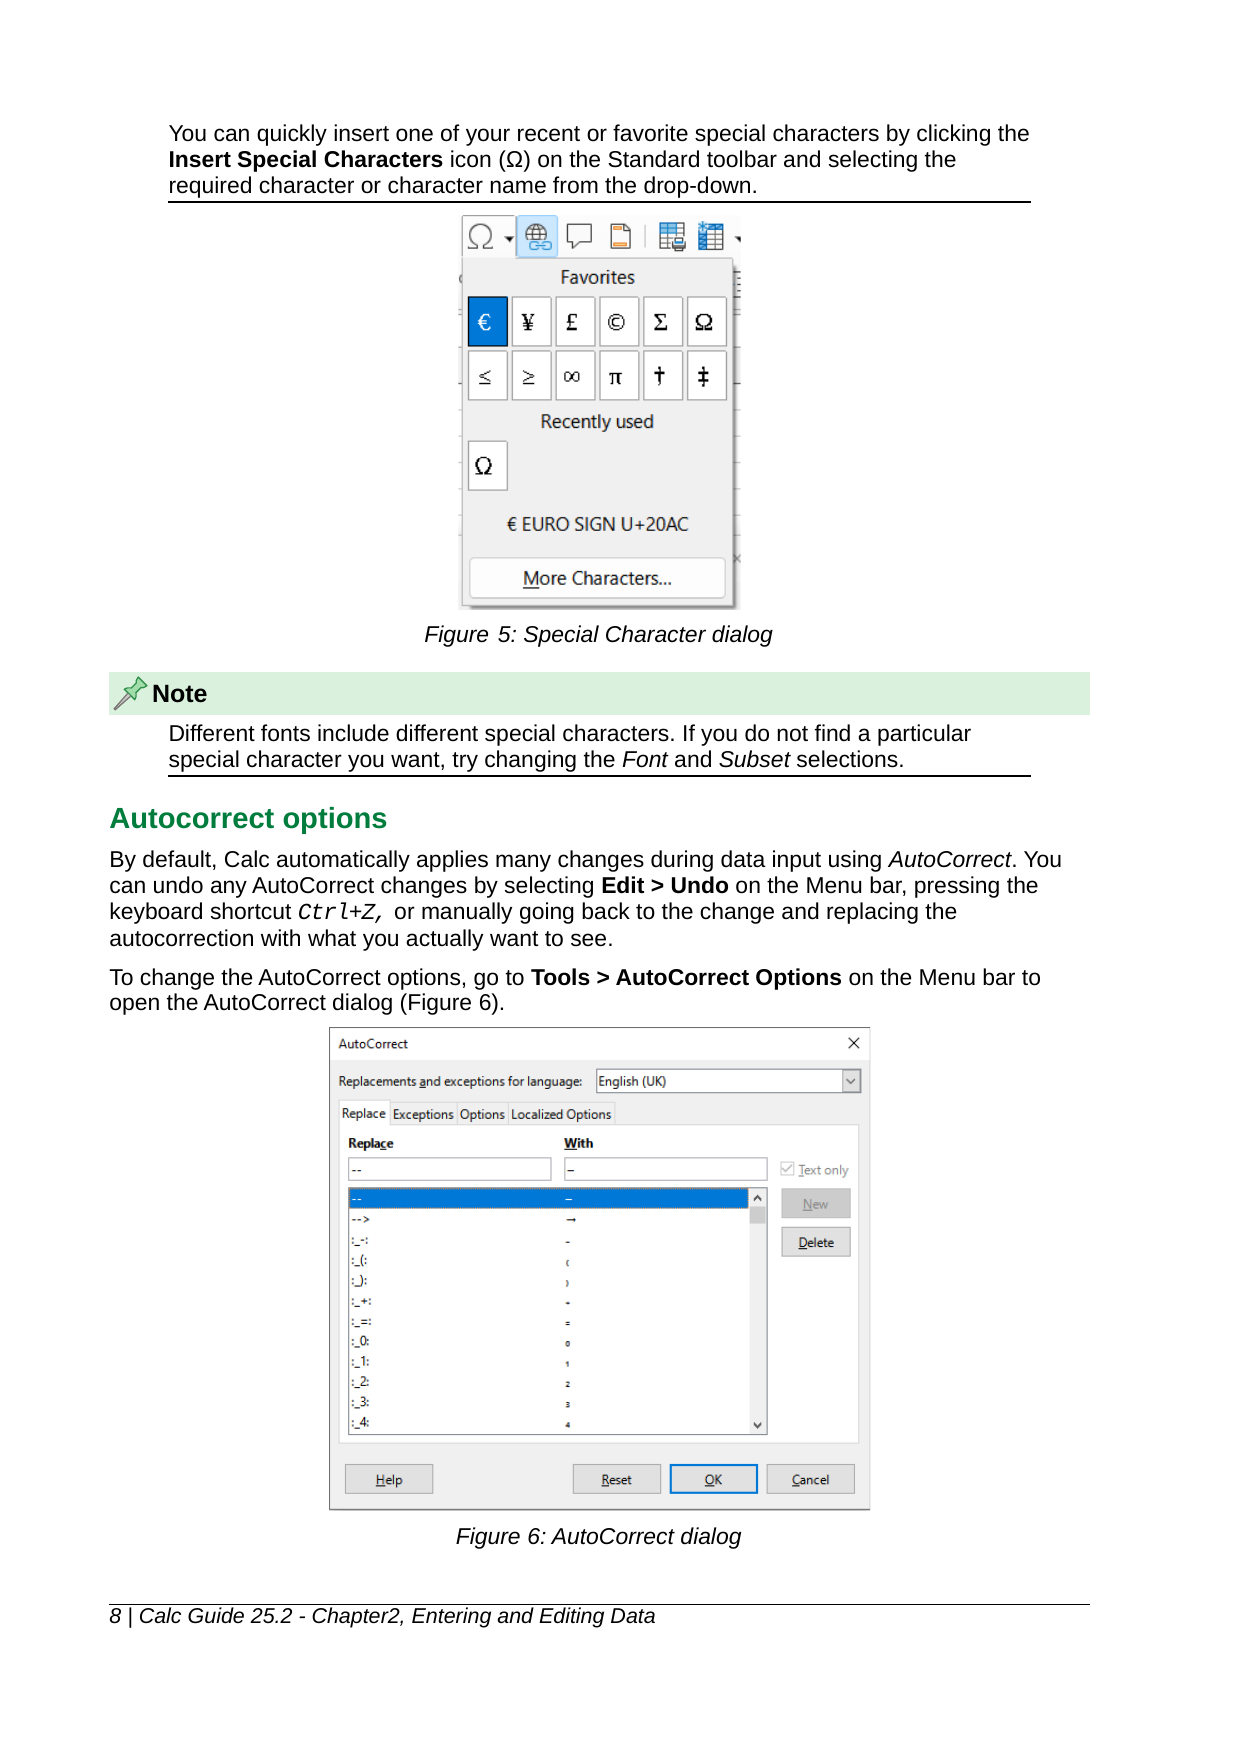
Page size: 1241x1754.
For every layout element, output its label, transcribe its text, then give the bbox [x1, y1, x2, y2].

text To change the AutoCorrect options, go to Tools > AutoCorrect Options on the Menu bar to open the AutoCorrect dialog (Figure 6). [109, 964, 1090, 1015]
text Different fonts include different special characters. If you do not find a particular special character you want, try changing the Font and Subset selections. [168, 721, 1031, 775]
picture [329, 1027, 871, 1511]
text You can quickly insert one of your recent or favorite special characters by clicking the Insert Special Characters icon (Ω) on the Standard toolbar and selecting the required character or character name from the drop-down. [168, 121, 1031, 201]
text Figure 6: AutoCorrect dialog [329, 1523, 870, 1549]
subtitle Note [109, 672, 1090, 715]
text By default, Calc automatically applies many changes during data input using AutoCorrect. You can undo any AutoCorrect changes by selecting Edit > Undo on the Menu bar, pressing the keyboard shortcut Ctrl+Z, or manually going back to the change and replacing the autocorrection with what you actually want to see. [109, 847, 1090, 952]
subtitle Autocorrect options [109, 802, 1090, 835]
picture [458, 215, 741, 610]
text Figure 5: Special Character dialog [424, 622, 775, 647]
